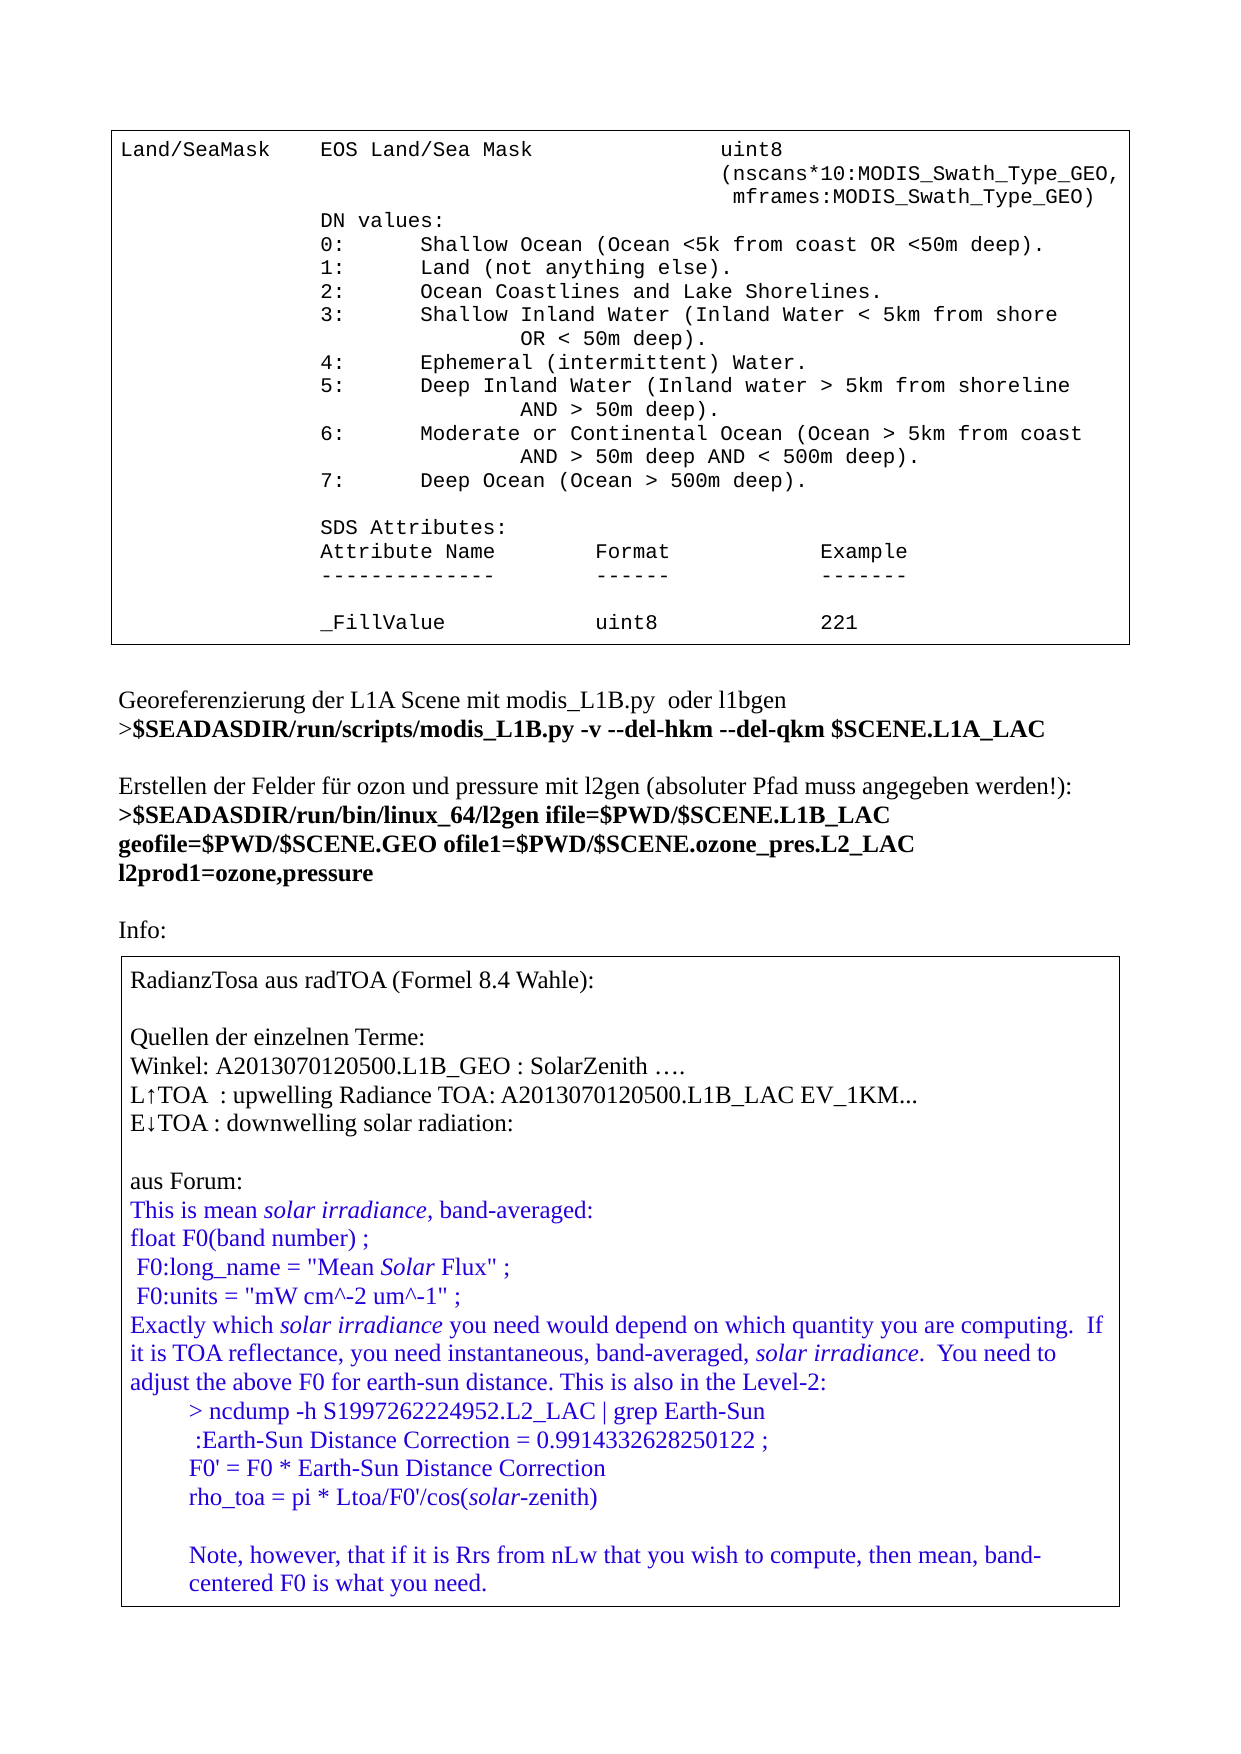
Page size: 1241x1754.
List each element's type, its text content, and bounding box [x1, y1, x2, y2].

text 5: Deep Inland Water (Inland water > 5km from shoreline [120, 375, 1120, 399]
text aus Forum: [130, 1166, 1111, 1195]
text Winkel: A2013070120500.L1B_GEO : SolarZenith …. [130, 1051, 1111, 1080]
text 2: Ocean Coastlines and Lake Shorelines. [120, 281, 1120, 304]
text Quellen der einzelnen Terme: [130, 1022, 1111, 1051]
text This is mean solar irradiance, band-averaged: float F0(band number) ; F0:long_name = "Mean Solar Flux" ; F0:units = "mW cm^-2 um^-1" ; Exactly which solar irradiance you need would depend on which quantity you are computing. If it is TOA reflectance, you need instantaneous, band-averaged, solar irradiance. You need to adjust the above F0 for earth-sun distance. This is also in the Level-2: [130, 1195, 1111, 1396]
text 3: Shallow Inland Water (Inland Water < 5km from shore [120, 304, 1120, 328]
text (nscans*10:MODIS_Swath_Type_GEO, [120, 163, 1120, 186]
text Georeferenzierung der L1A Scene mit modis_L1B.py oder l1bgen [118, 685, 1122, 714]
text L↑TOA : upwelling Radiance TOA: A2013070120500.L1B_LAC EV_1KM... [130, 1080, 1111, 1108]
text -------------- ------ ------- [120, 564, 1120, 588]
text 4: Ephemeral (intermittent) Water. [120, 352, 1120, 375]
text SDS Attributes: [120, 517, 1120, 541]
text AND > 50m deep). [120, 399, 1120, 423]
text > ncdump -h S1997262224952.L2_LAC | grep Earth-Sun :Earth-Sun Distance Correction = 0.9914332628250122 ; F0' = F0 * Earth-Sun Distance Correction rho_toa = pi * Ltoa/F0'/cos(solar-zenith) Note, however, that if it is Rrs from nLw that you wish to compute, then mean, band-centered F0 is what you need. [189, 1396, 1051, 1597]
text OR < 50m deep). [120, 328, 1120, 352]
text Land/SeaMask EOS Land/Sea Mask uint8 [120, 139, 1120, 163]
text 6: Moderate or Continental Ocean (Ocean > 5km from coast [120, 423, 1120, 446]
text Erstellen der Felder für ozon und pressure mit l2gen (absoluter Pfad muss angegeben werden!): [118, 771, 1122, 800]
text E↓TOA : downwelling solar radiation: [130, 1108, 1111, 1137]
text >$SEADASDIR/run/bin/linux_64/l2gen ifile=$PWD/$SCENE.L1B_LAC geofile=$PWD/$SCENE.GEO ofile1=$PWD/$SCENE.ozone_pres.L2_LAC l2prod1=ozone,pressure [118, 800, 1122, 886]
text mframes:MODIS_Swath_Type_GEO) [120, 186, 1120, 210]
text Attribute Name Format Example [120, 541, 1120, 564]
text >$SEADASDIR/run/scripts/modis_L1B.py -v --del-hkm --del-qkm $SCENE.L1A_LAC [118, 714, 1122, 743]
text _FillValue uint8 221 [120, 612, 1120, 636]
text Info: [118, 915, 1122, 944]
text DN values: [120, 210, 1120, 233]
text RadianzTosa aus radTOA (Formel 8.4 Wahle): [130, 965, 1111, 993]
text 1: Land (not anything else). [120, 257, 1120, 281]
text 0: Shallow Ocean (Ocean <5k from coast OR <50m deep). [120, 233, 1120, 257]
text 7: Deep Ocean (Ocean > 500m deep). [120, 470, 1120, 494]
text AND > 50m deep AND < 500m deep). [120, 446, 1120, 470]
